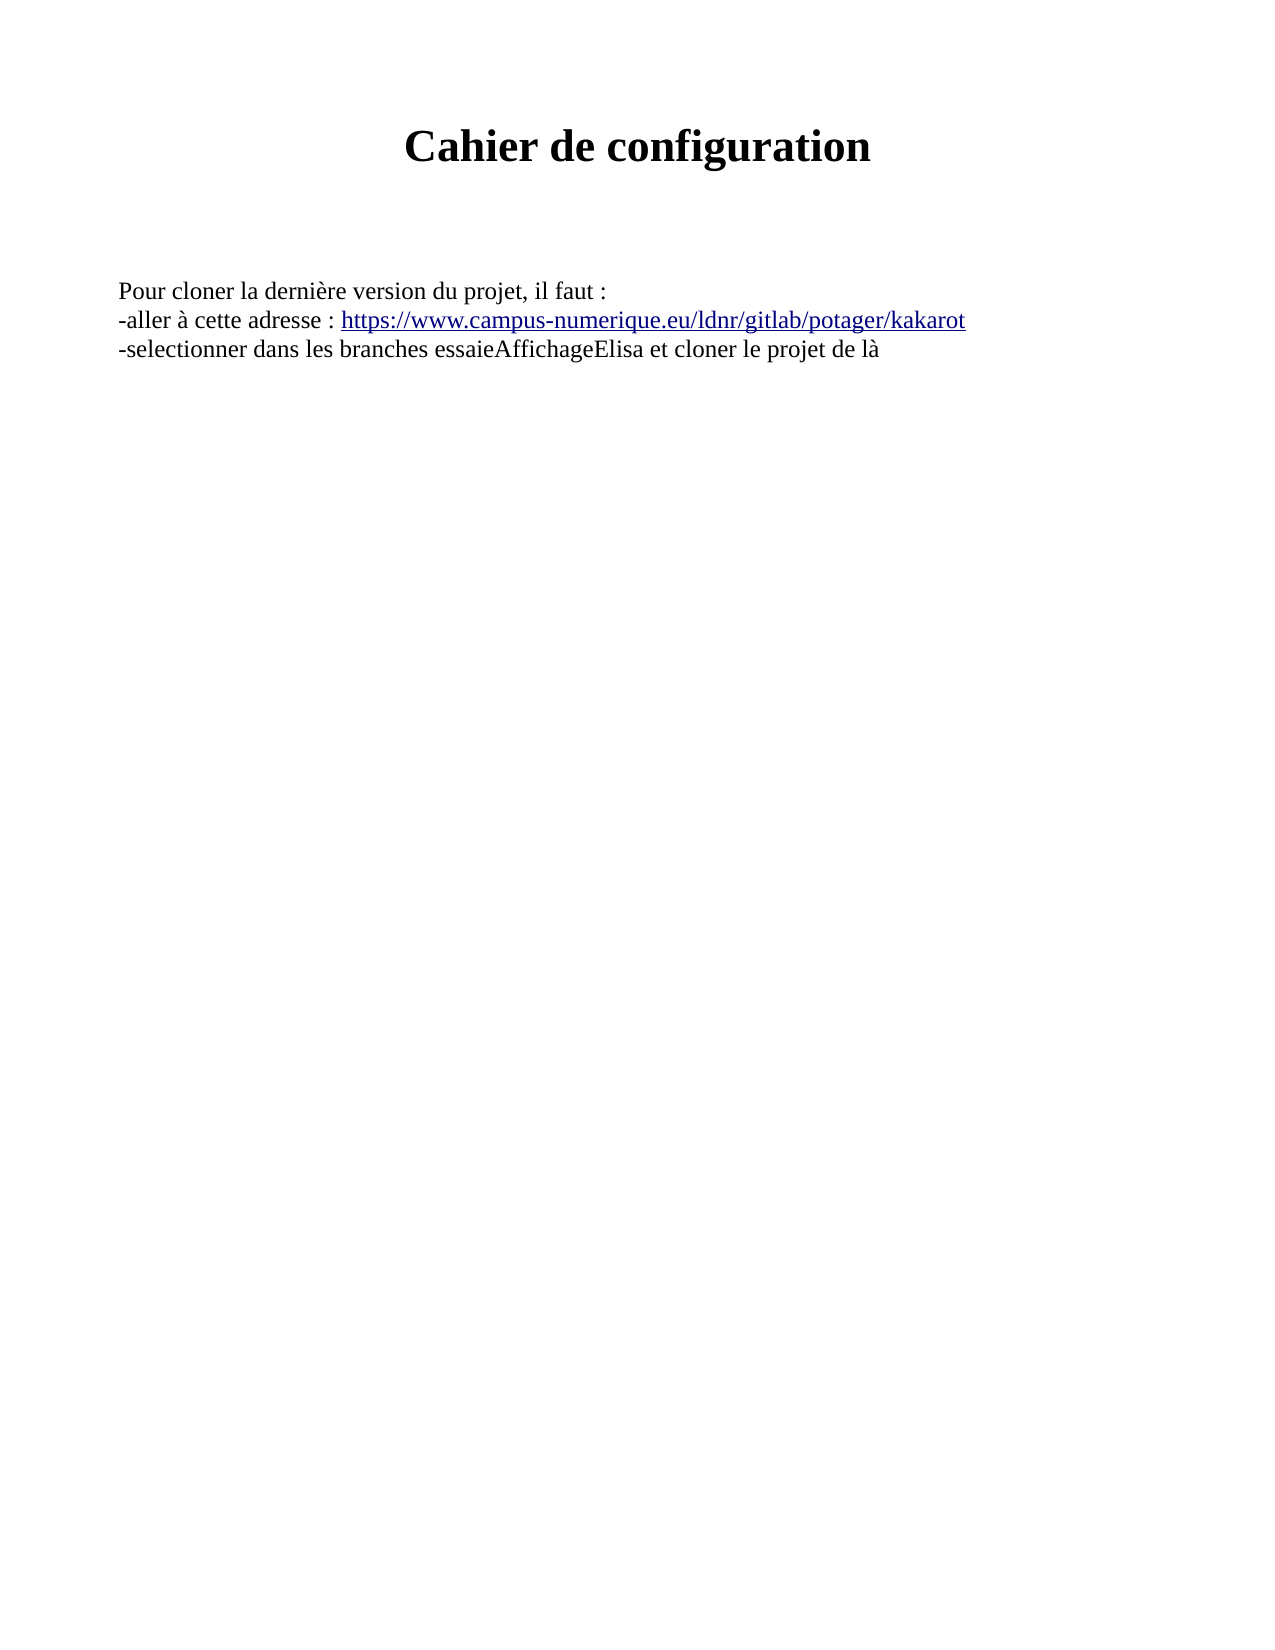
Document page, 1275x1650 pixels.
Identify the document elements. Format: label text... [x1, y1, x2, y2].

text -aller à cette adresse : https://www.campus-numerique.eu/ldnr/gitlab/potager/kakarot [118, 305, 1157, 334]
text -selectionner dans les branches essaieAffichageElisa et cloner le projet de là [118, 334, 1157, 362]
text Pour cloner la dernière version du projet, il faut : [118, 276, 1157, 305]
text Cahier de configuration [118, 118, 1157, 171]
